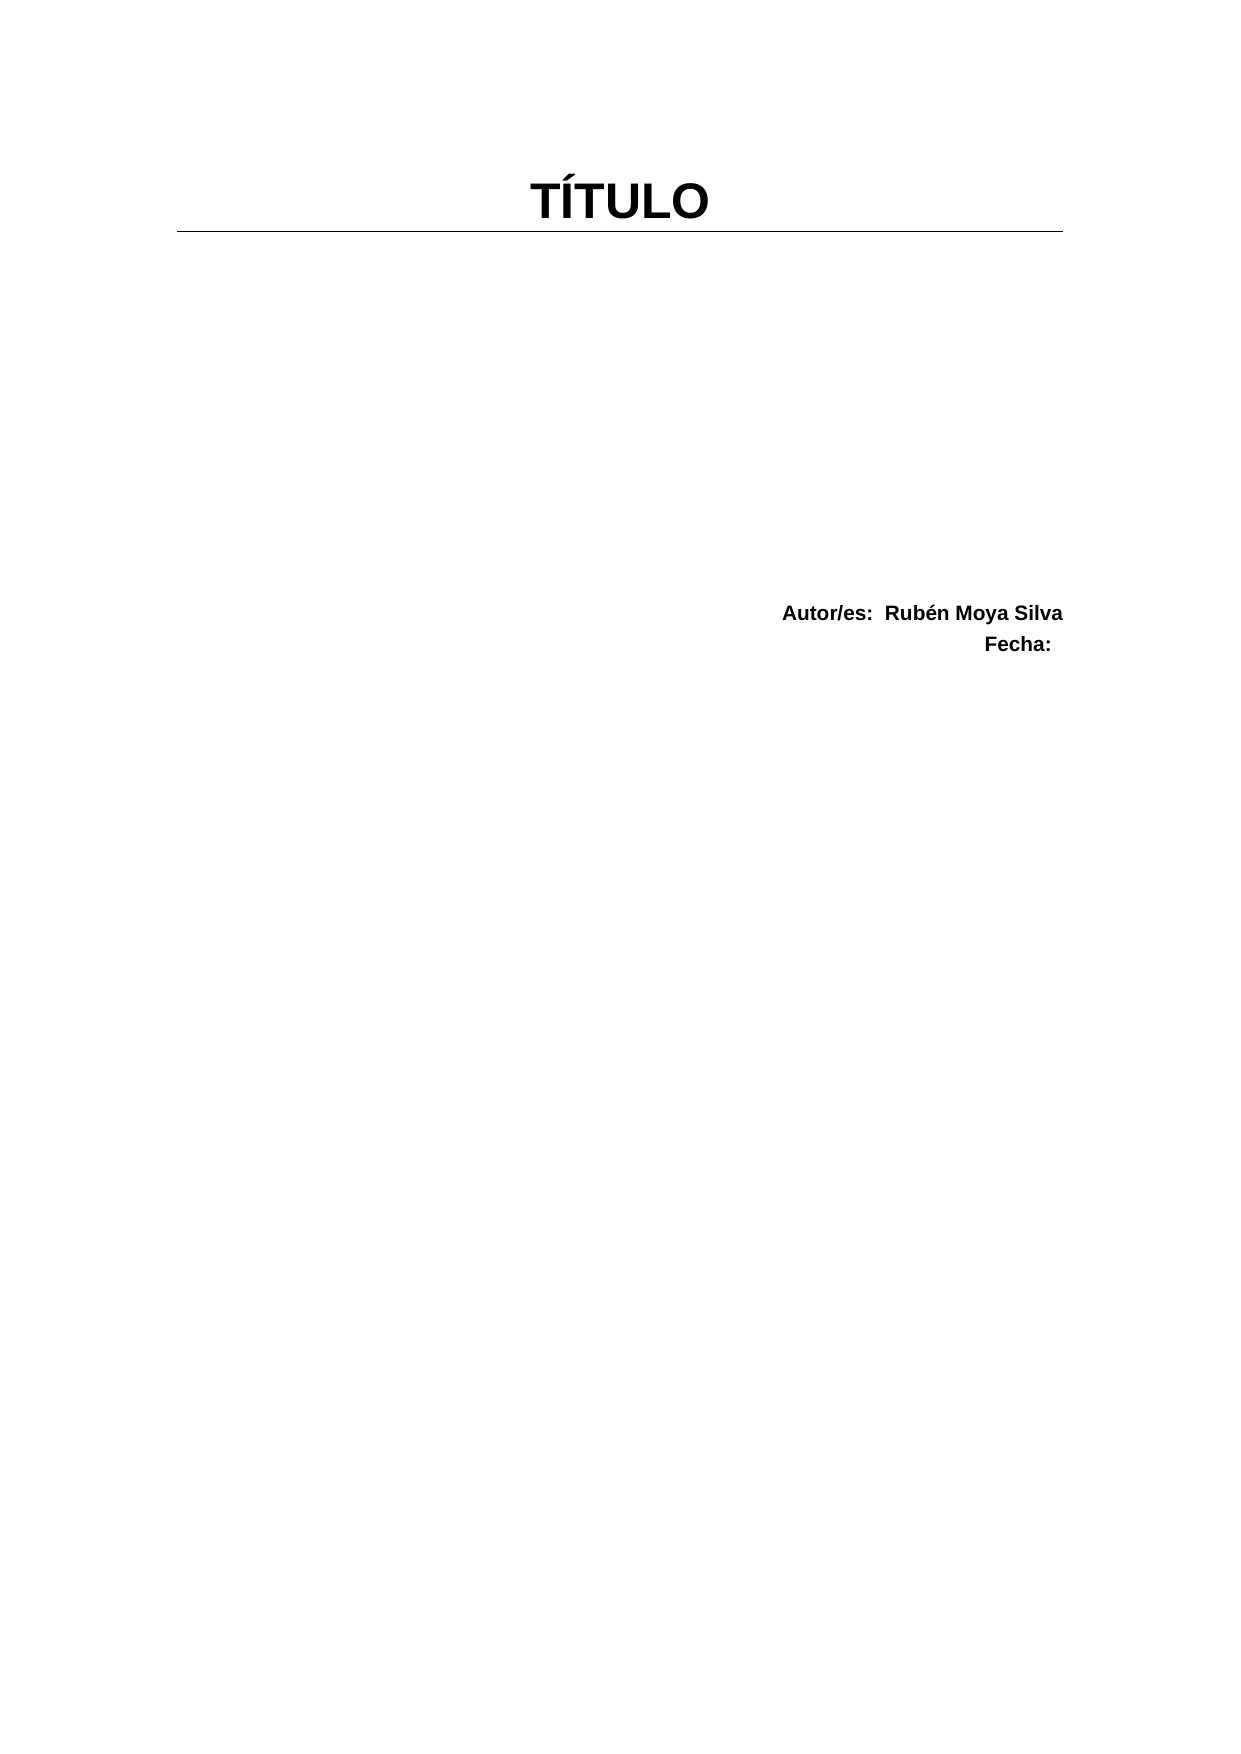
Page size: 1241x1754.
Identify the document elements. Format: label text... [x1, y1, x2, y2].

text Fecha: [177, 631, 1063, 655]
subtitle TÍTULO [177, 172, 1063, 231]
text Autor/es: Rubén Moya Silva [177, 601, 1063, 625]
